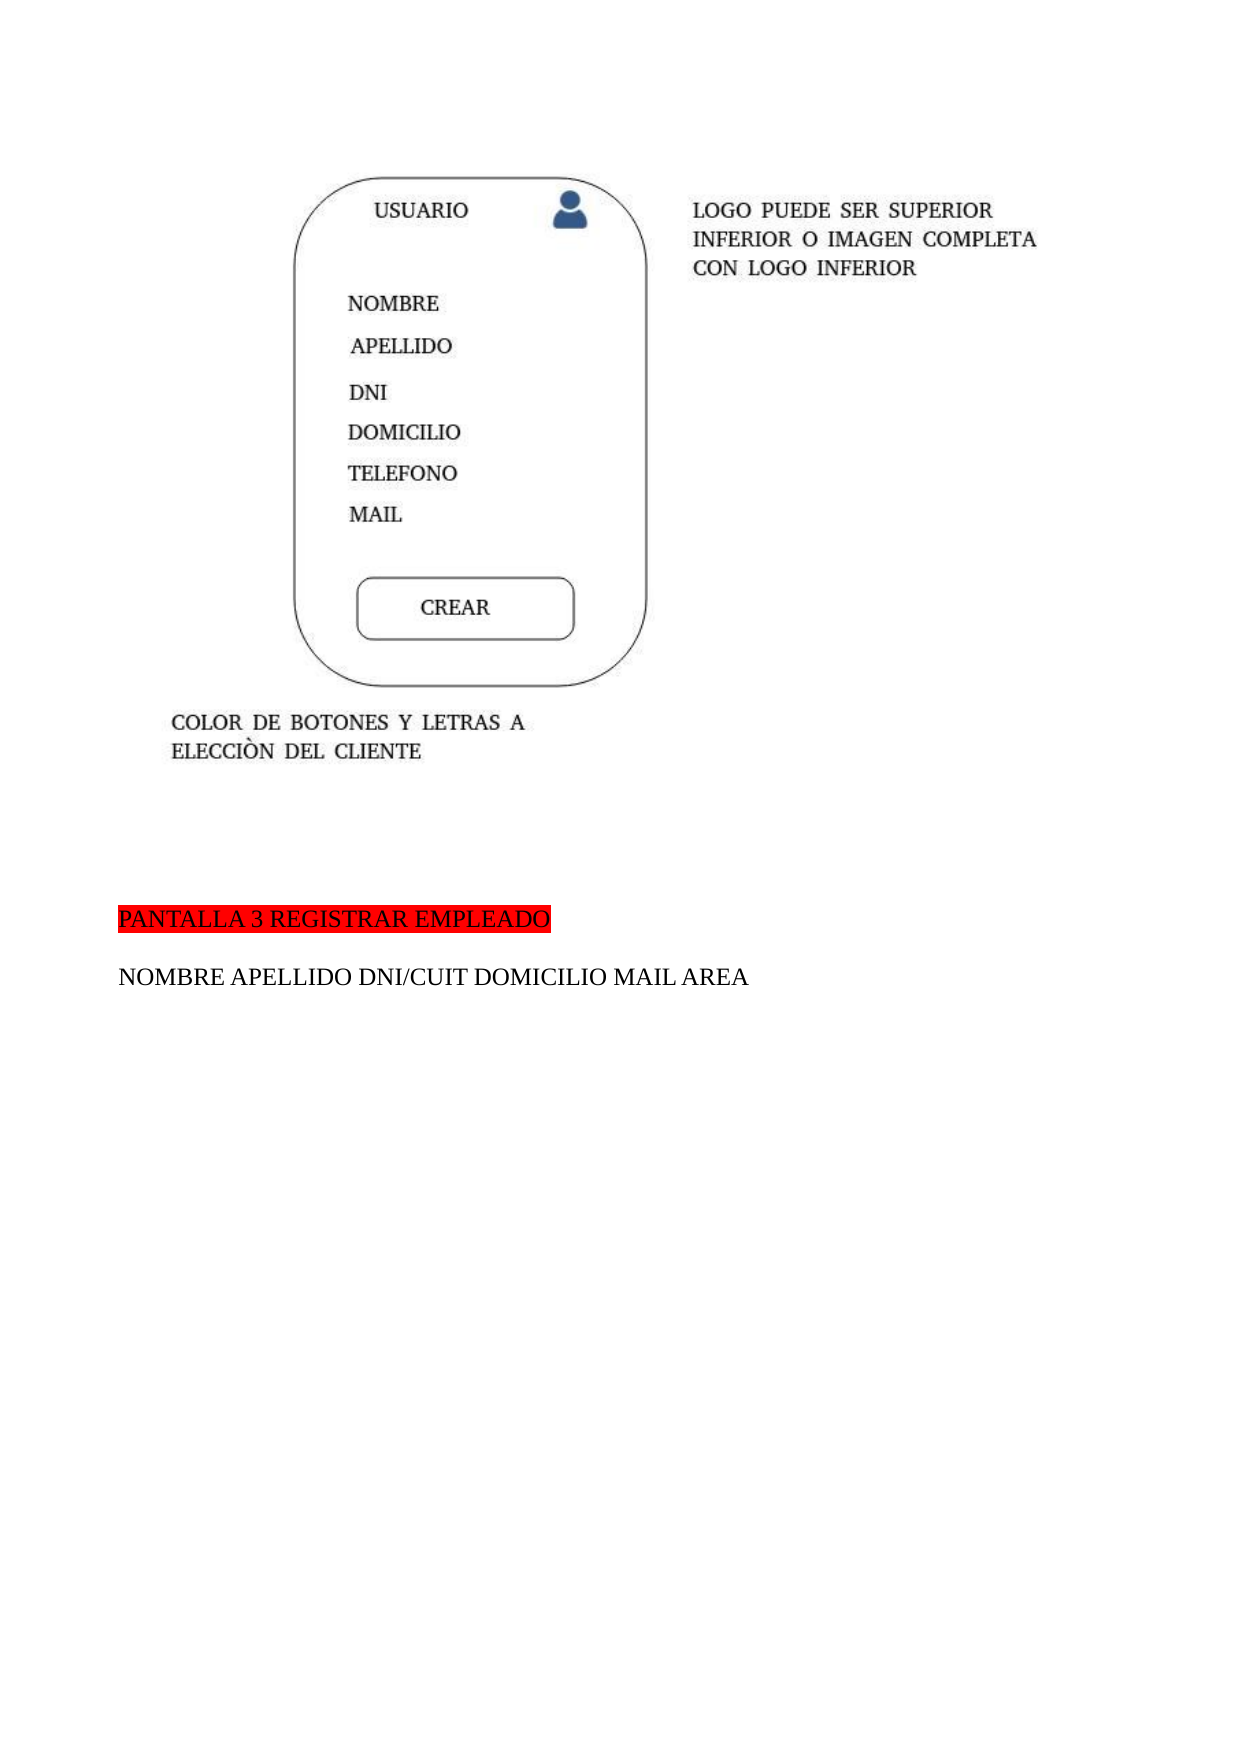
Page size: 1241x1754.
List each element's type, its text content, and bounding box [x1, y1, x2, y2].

picture [118, 118, 1123, 819]
text NOMBRE APELLIDO DNI/CUIT DOMICILIO MAIL AREA [118, 962, 1122, 991]
text PANTALLA 3 REGISTRAR EMPLEADO [118, 904, 1122, 933]
